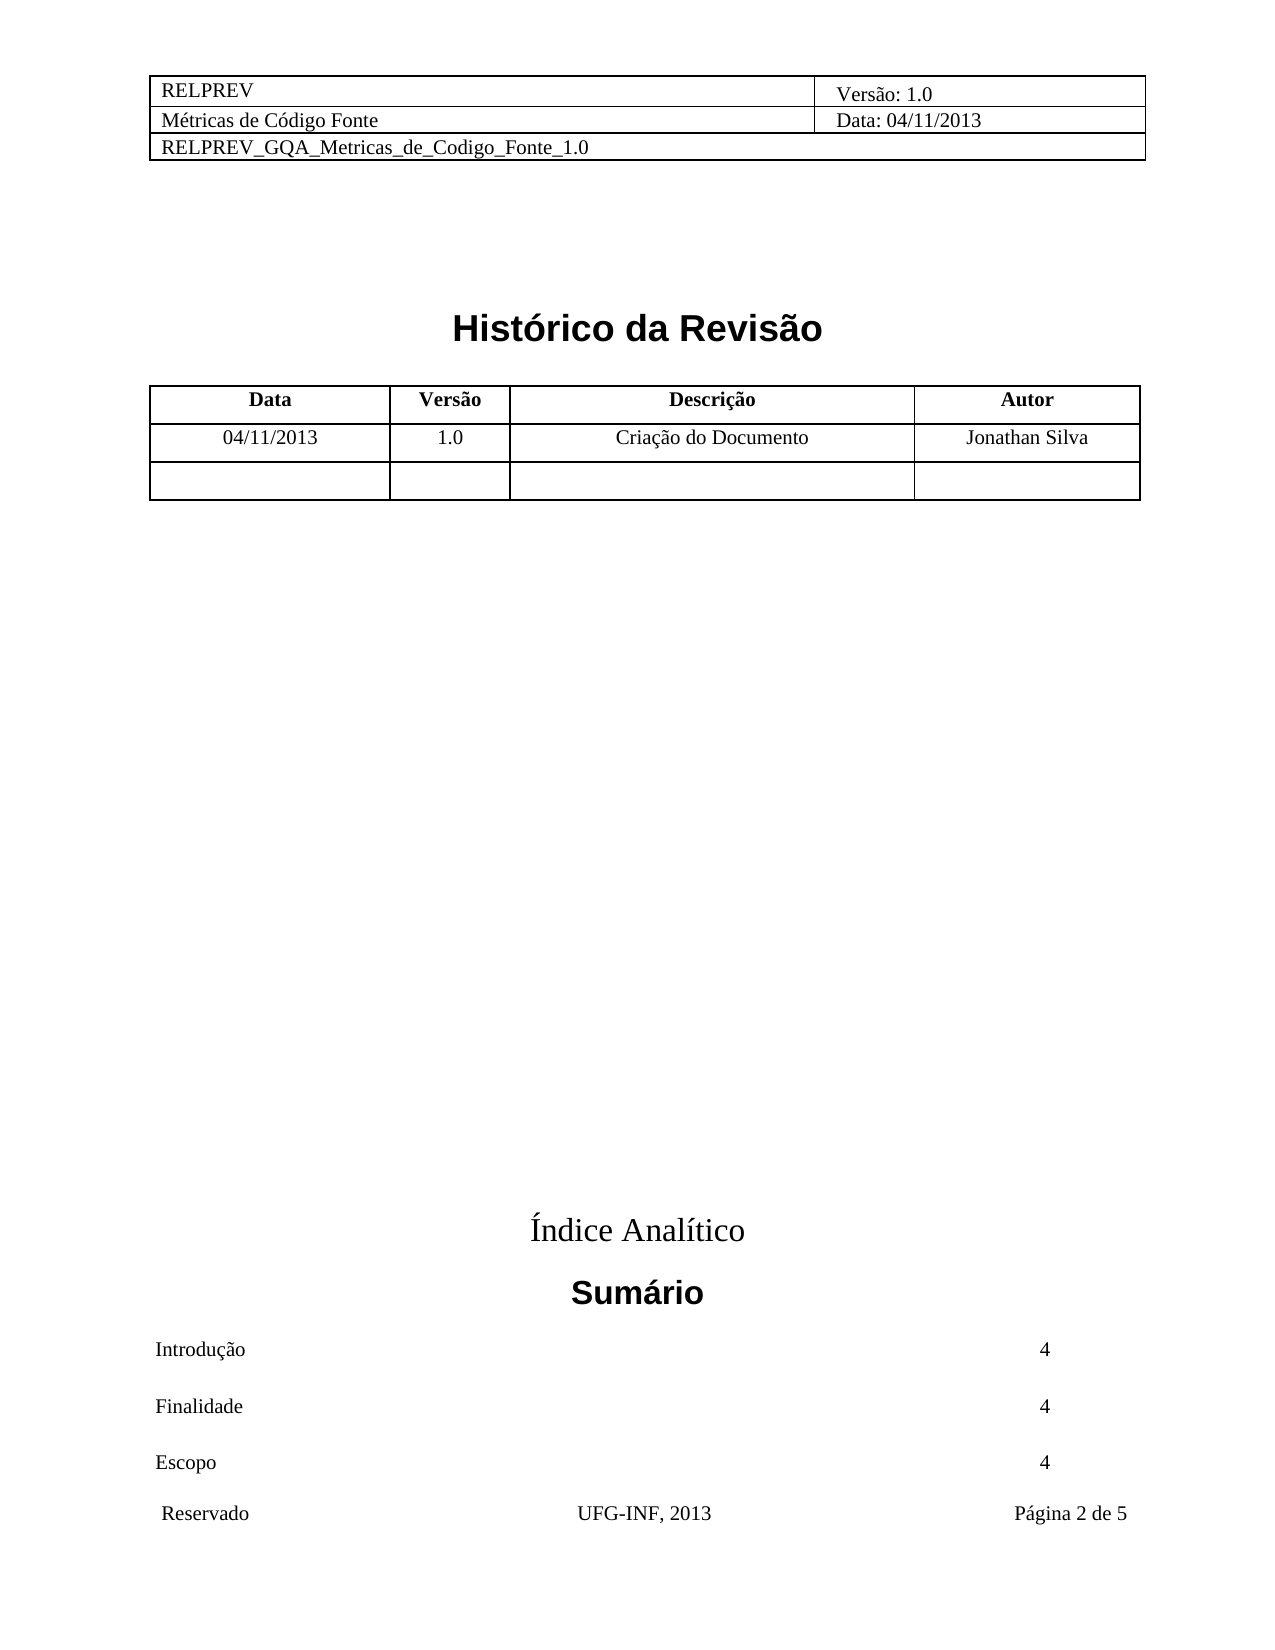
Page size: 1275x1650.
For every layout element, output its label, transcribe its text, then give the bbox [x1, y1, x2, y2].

table_cell Jonathan Silva [915, 425, 1139, 461]
table_header Data [151, 387, 389, 423]
text Escopo 4 [150, 1449, 1050, 1474]
title Histórico da Revisão [150, 306, 1125, 349]
table_cell Criação do Documento [511, 425, 914, 461]
table_cell [915, 463, 1139, 499]
table_cell 04/11/2013 [151, 425, 389, 461]
table_cell [511, 463, 914, 499]
table_cell [391, 463, 509, 499]
table_cell [151, 463, 389, 499]
text Finalidade 4 [150, 1393, 1050, 1418]
table_header Autor [915, 387, 1139, 423]
text Índice Analítico [150, 1211, 1125, 1249]
table_header Versão [391, 387, 509, 423]
subtitle Sumário [150, 1273, 1125, 1311]
table_header Descrição [511, 387, 914, 423]
table_cell 1.0 [391, 425, 509, 461]
text Introdução 4 [150, 1336, 1050, 1361]
